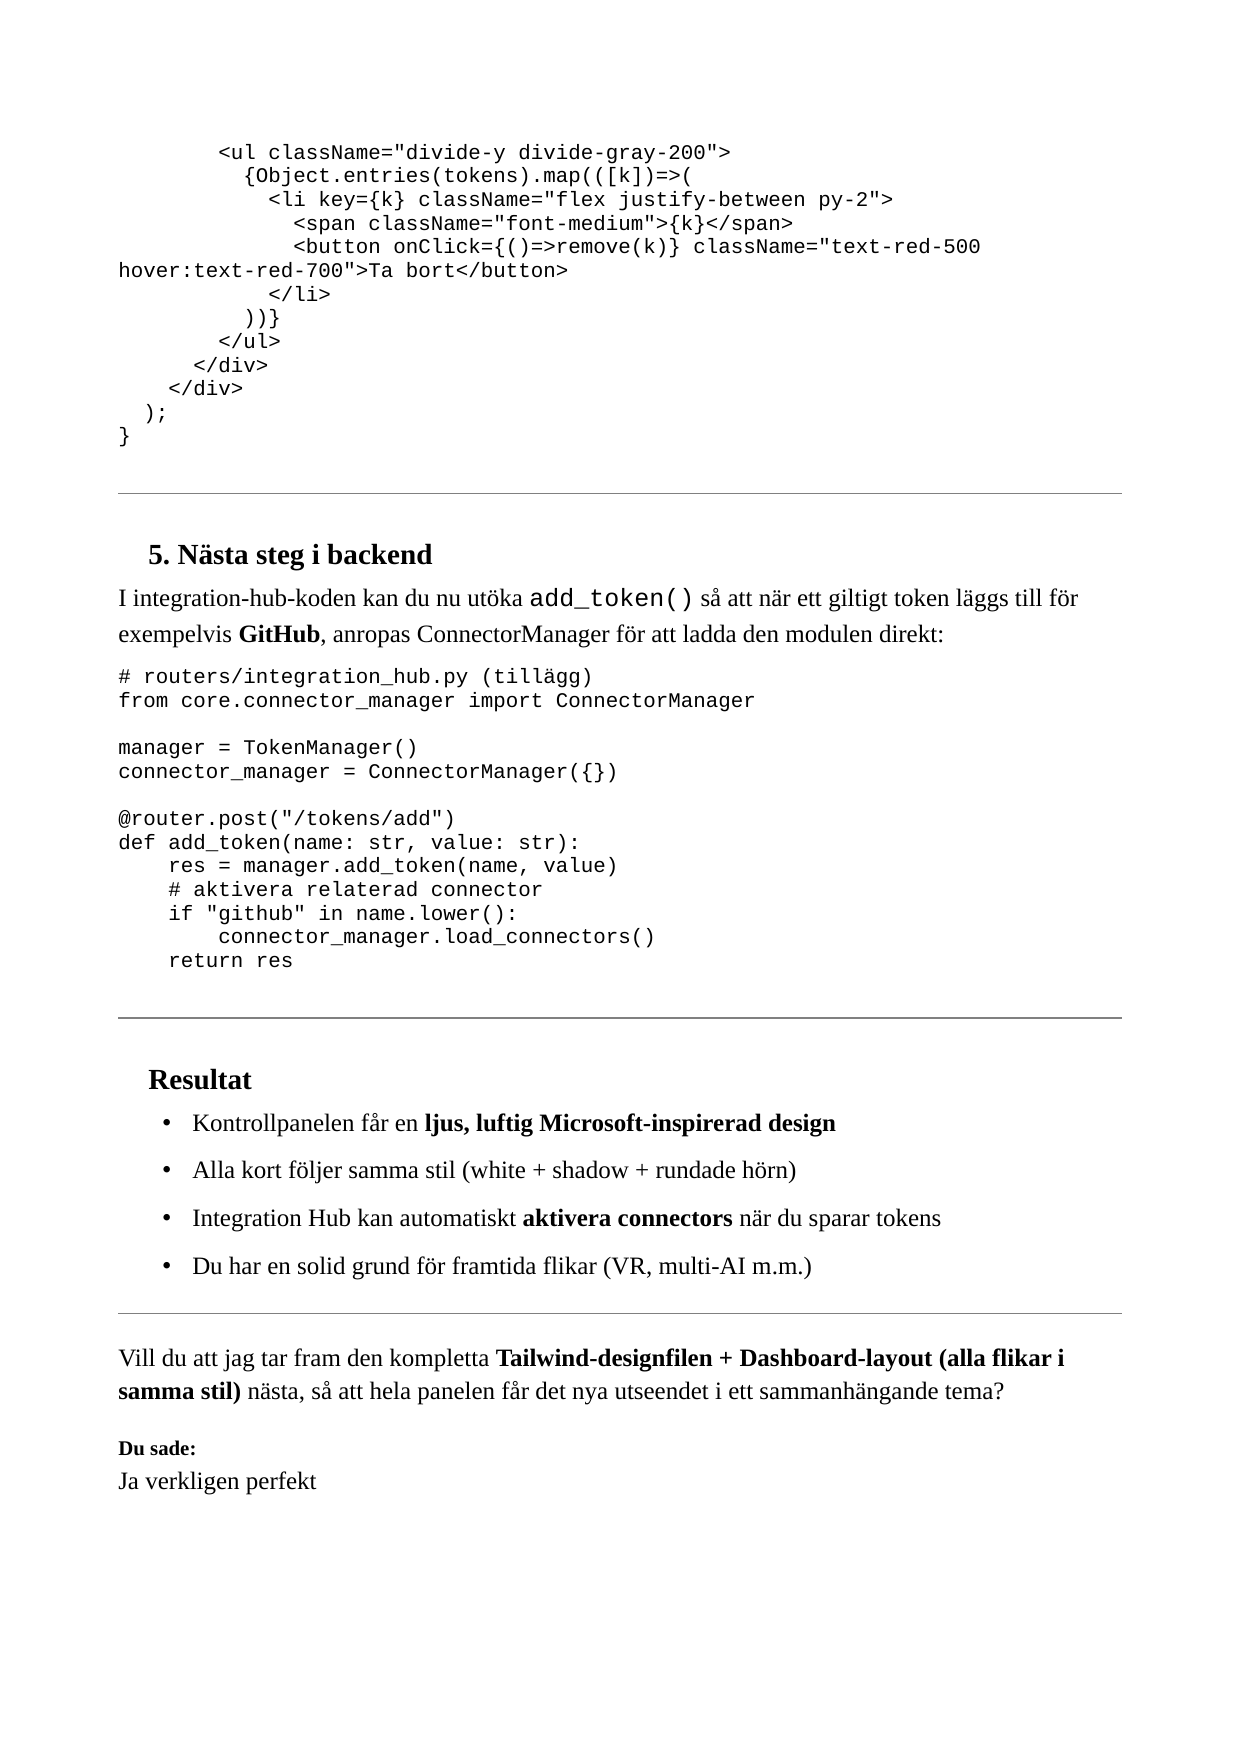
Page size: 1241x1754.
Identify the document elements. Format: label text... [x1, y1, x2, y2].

text connector_manager.load_connectors() [118, 926, 1122, 950]
list Alla kort följer samma stil (white + shadow + rundade hörn) [162, 1156, 1122, 1184]
list Du har en solid grund för framtida flikar (VR, multi-AI m.m.) [162, 1251, 1122, 1279]
text from core.connector_manager import ConnectorManager [118, 690, 1122, 713]
text # aktivera relaterad connector [118, 879, 1122, 903]
text </div> [118, 378, 1122, 402]
text {Object.entries(tokens).map(([k])=>( [118, 165, 1122, 189]
subtitle 🧠 5. Nästa steg i backend [118, 537, 1122, 571]
text I integration-hub-koden kan du nu utöka add_token() så att när ett giltigt token läggs till för exempelvis GitHub, anropas ConnectorManager för att ladda den modulen direkt: [118, 583, 1122, 647]
subtitle ✅ Resultat [118, 1062, 1122, 1096]
text def add_token(name: str, value: str): [118, 832, 1122, 855]
text <button onClick={()=>remove(k)} className="text-red-500 hover:text-red-700">Ta bort</button> [118, 236, 1122, 284]
subtitle Du sade: [118, 1436, 1122, 1460]
text # routers/integration_hub.py (tillägg) [118, 666, 1122, 690]
list Integration Hub kan automatiskt aktivera connectors när du sparar tokens [162, 1203, 1122, 1232]
text return res [118, 950, 1122, 974]
text ))} [118, 307, 1122, 331]
text Vill du att jag tar fram den kompletta Tailwind-designfilen + Dashboard-layout (alla flikar i samma stil) nästa, så att hela panelen får det nya utseendet i ett sammanhängande tema? [118, 1343, 1122, 1404]
text <li key={k} className="flex justify-between py-2"> [118, 189, 1122, 213]
text </div> [118, 354, 1122, 378]
text <ul className="divide-y divide-gray-200"> [118, 142, 1122, 165]
text connector_manager = ConnectorManager({}) [118, 761, 1122, 784]
list Kontrollpanelen får en ljus, luftig Microsoft-inspirerad design [162, 1108, 1122, 1137]
text <span className="font-medium">{k}</span> [118, 213, 1122, 236]
text } [118, 426, 1122, 449]
text ); [118, 402, 1122, 426]
text @router.post("/tokens/add") [118, 808, 1122, 832]
text manager = TokenManager() [118, 737, 1122, 761]
text if "github" in name.lower(): [118, 903, 1122, 926]
text </li> [118, 284, 1122, 307]
text </ul> [118, 331, 1122, 354]
text res = manager.add_token(name, value) [118, 855, 1122, 879]
text Ja verkligen perfekt [118, 1466, 1122, 1495]
